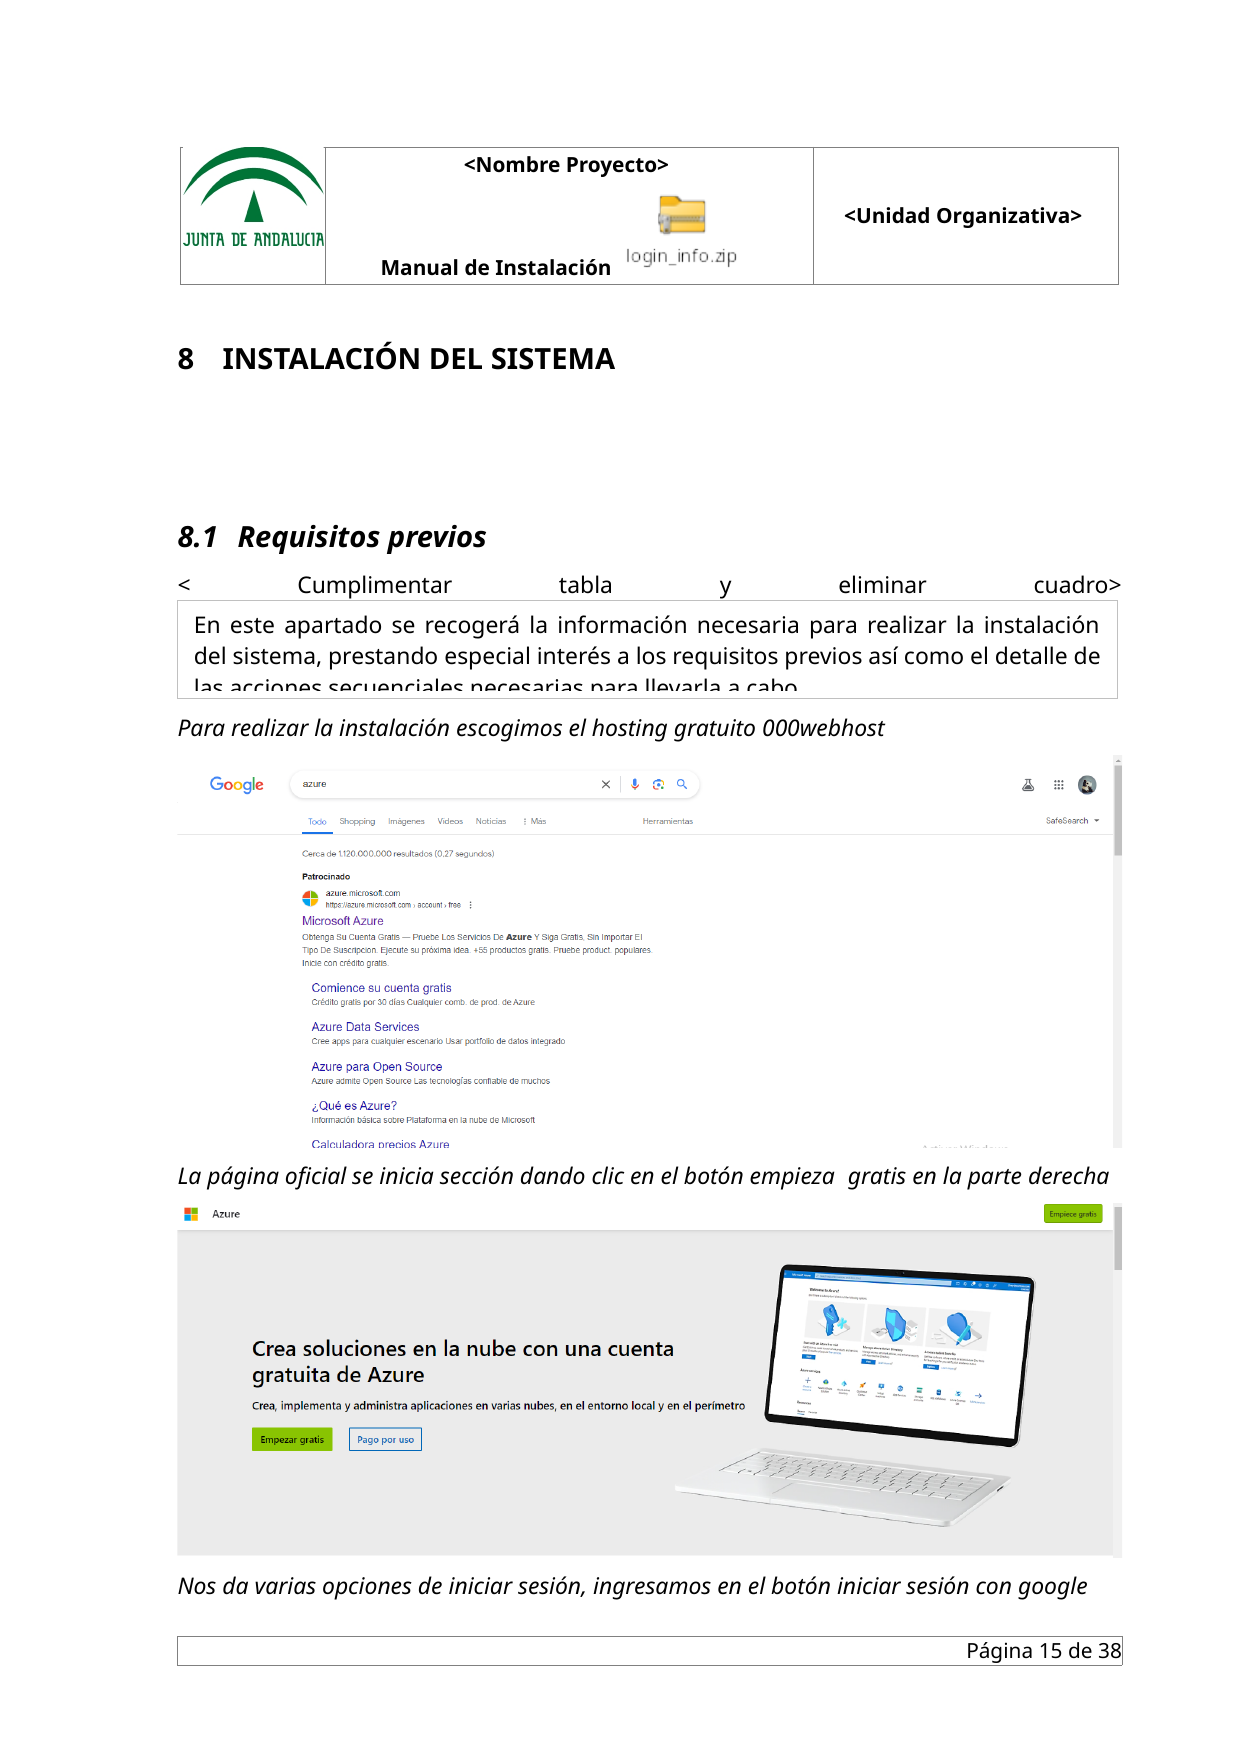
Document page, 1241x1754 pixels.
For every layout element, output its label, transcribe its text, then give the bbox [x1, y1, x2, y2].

text Nos da varias opciones de iniciar sesión, ingresamos en el botón iniciar sesión con google [177, 1570, 1122, 1601]
text < Cumplimentar tabla y eliminar cuadro> [177, 569, 1122, 699]
subtitle Requisitos previos [177, 516, 1122, 556]
subtitle INSTALACIÓN DEL SISTEMA [177, 339, 1122, 378]
text En este apartado se recogerá la información necesaria para realizar la instalación del sistema, prestando especial interés a los requisitos previos así como el detalle de las acciones secuenciales necesarias para llevarla a cabo. [194, 609, 1101, 690]
text Para realizar la instalación escogimos el hosting gratuito 000webhost [177, 712, 1122, 743]
text La página oficial se inicia sección dando clic en el botón empieza gratis en la parte derecha [177, 1160, 1122, 1191]
